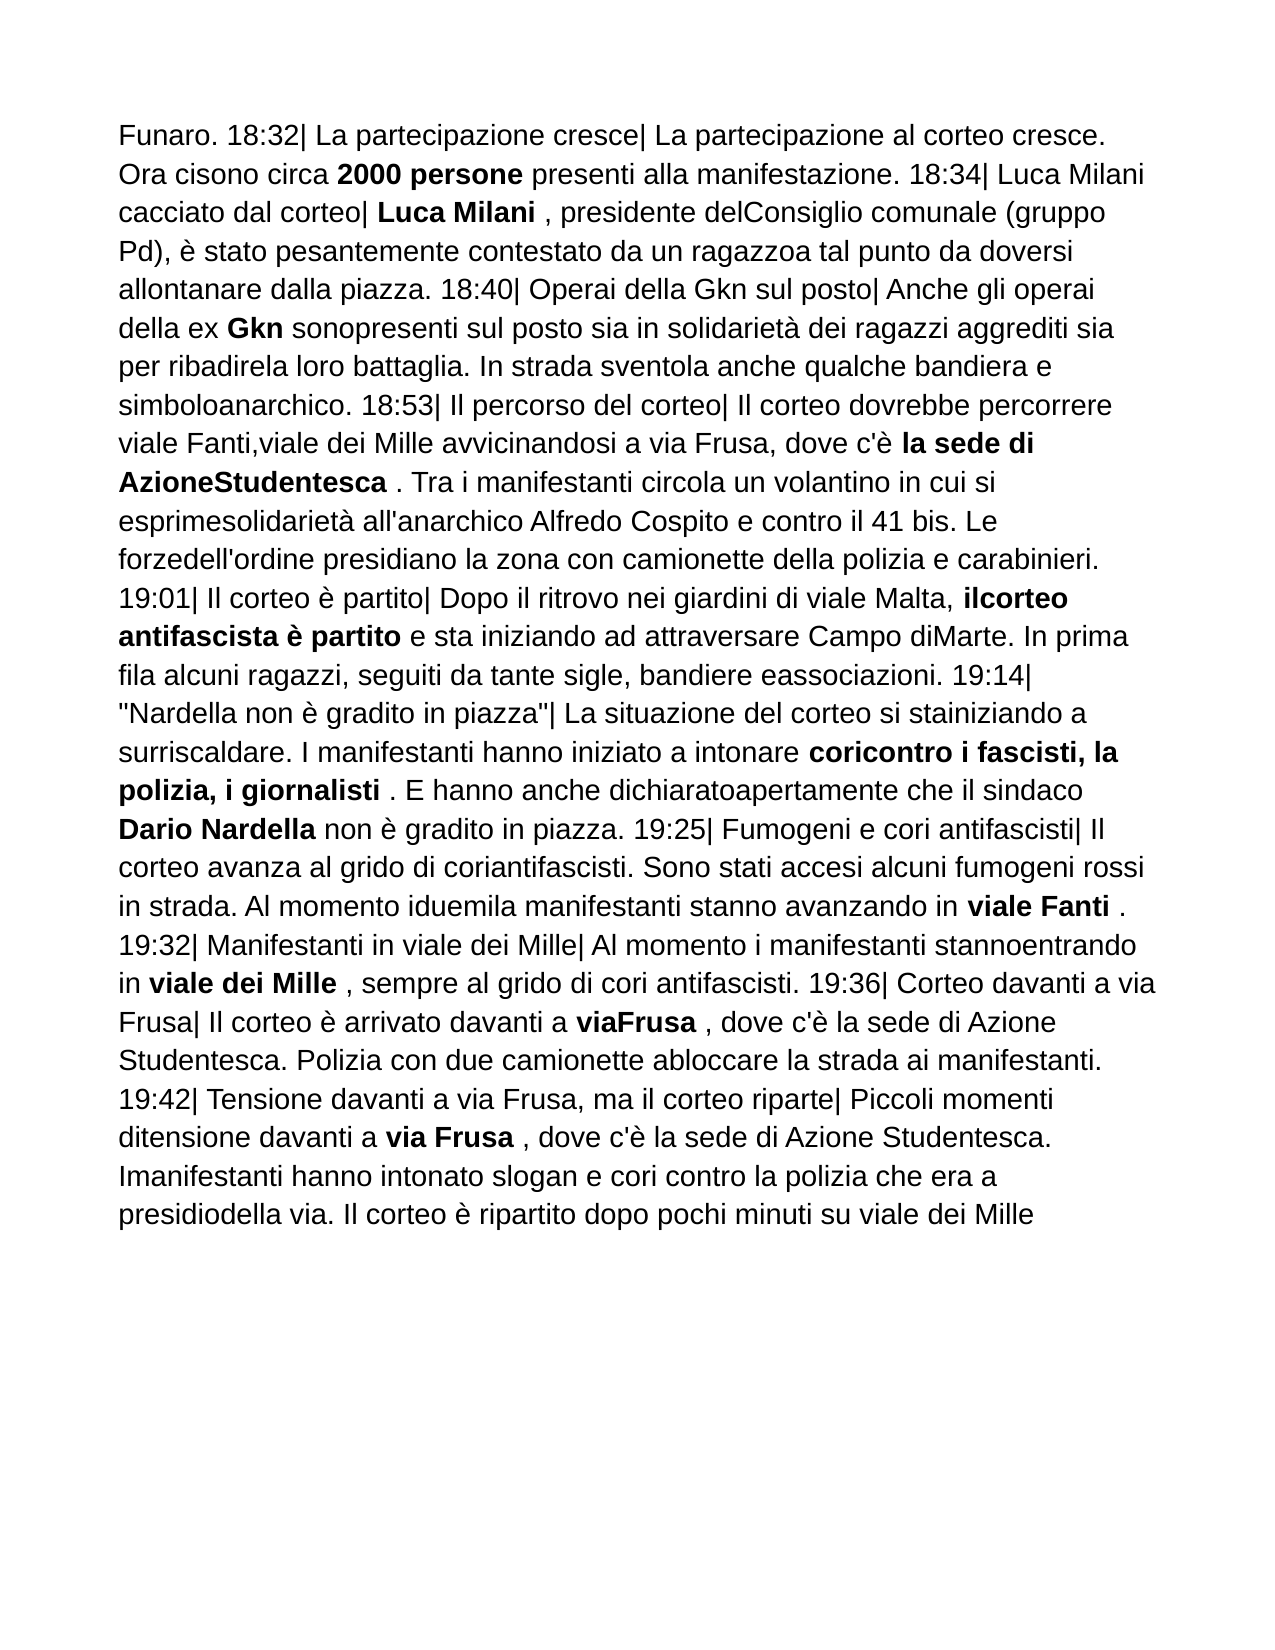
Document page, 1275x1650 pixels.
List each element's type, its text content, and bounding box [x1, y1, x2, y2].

text Funaro. 18:32| La partecipazione cresce| La partecipazione al corteo cresce. Ora cisono circa 2000 persone presenti alla manifestazione. 18:34| Luca Milani cacciato dal corteo| Luca Milani , presidente delConsiglio comunale (gruppo Pd), è stato pesantemente contestato da un ragazzoa tal punto da doversi allontanare dalla piazza. 18:40| Operai della Gkn sul posto| Anche gli operai della ex Gkn sonopresenti sul posto sia in solidarietà dei ragazzi aggrediti sia per ribadirela loro battaglia. In strada sventola anche qualche bandiera e simboloanarchico. 18:53| Il percorso del corteo| Il corteo dovrebbe percorrere viale Fanti,viale dei Mille avvicinandosi a via Frusa, dove c'è la sede di AzioneStudentesca . Tra i manifestanti circola un volantino in cui si esprimesolidarietà all'anarchico Alfredo Cospito e contro il 41 bis. Le forzedell'ordine presidiano la zona con camionette della polizia e carabinieri. 19:01| Il corteo è partito| Dopo il ritrovo nei giardini di viale Malta, ilcorteo antifascista è partito e sta iniziando ad attraversare Campo diMarte. In prima fila alcuni ragazzi, seguiti da tante sigle, bandiere eassociazioni. 19:14| "Nardella non è gradito in piazza"| La situazione del corteo si stainiziando a surriscaldare. I manifestanti hanno iniziato a intonare coricontro i fascisti, la polizia, i giornalisti . E hanno anche dichiaratoapertamente che il sindaco Dario Nardella non è gradito in piazza. 19:25| Fumogeni e cori antifascisti| Il corteo avanza al grido di coriantifascisti. Sono stati accesi alcuni fumogeni rossi in strada. Al momento iduemila manifestanti stanno avanzando in viale Fanti . 19:32| Manifestanti in viale dei Mille| Al momento i manifestanti stannoentrando in viale dei Mille , sempre al grido di cori antifascisti. 19:36| Corteo davanti a via Frusa| Il corteo è arrivato davanti a viaFrusa , dove c'è la sede di Azione Studentesca. Polizia con due camionette abloccare la strada ai manifestanti. 19:42| Tensione davanti a via Frusa, ma il corteo riparte| Piccoli momenti ditensione davanti a via Frusa , dove c'è la sede di Azione Studentesca. Imanifestanti hanno intonato slogan e cori contro la polizia che era a presidiodella via. Il corteo è ripartito dopo pochi minuti su viale dei Mille [118, 118, 1157, 1231]
